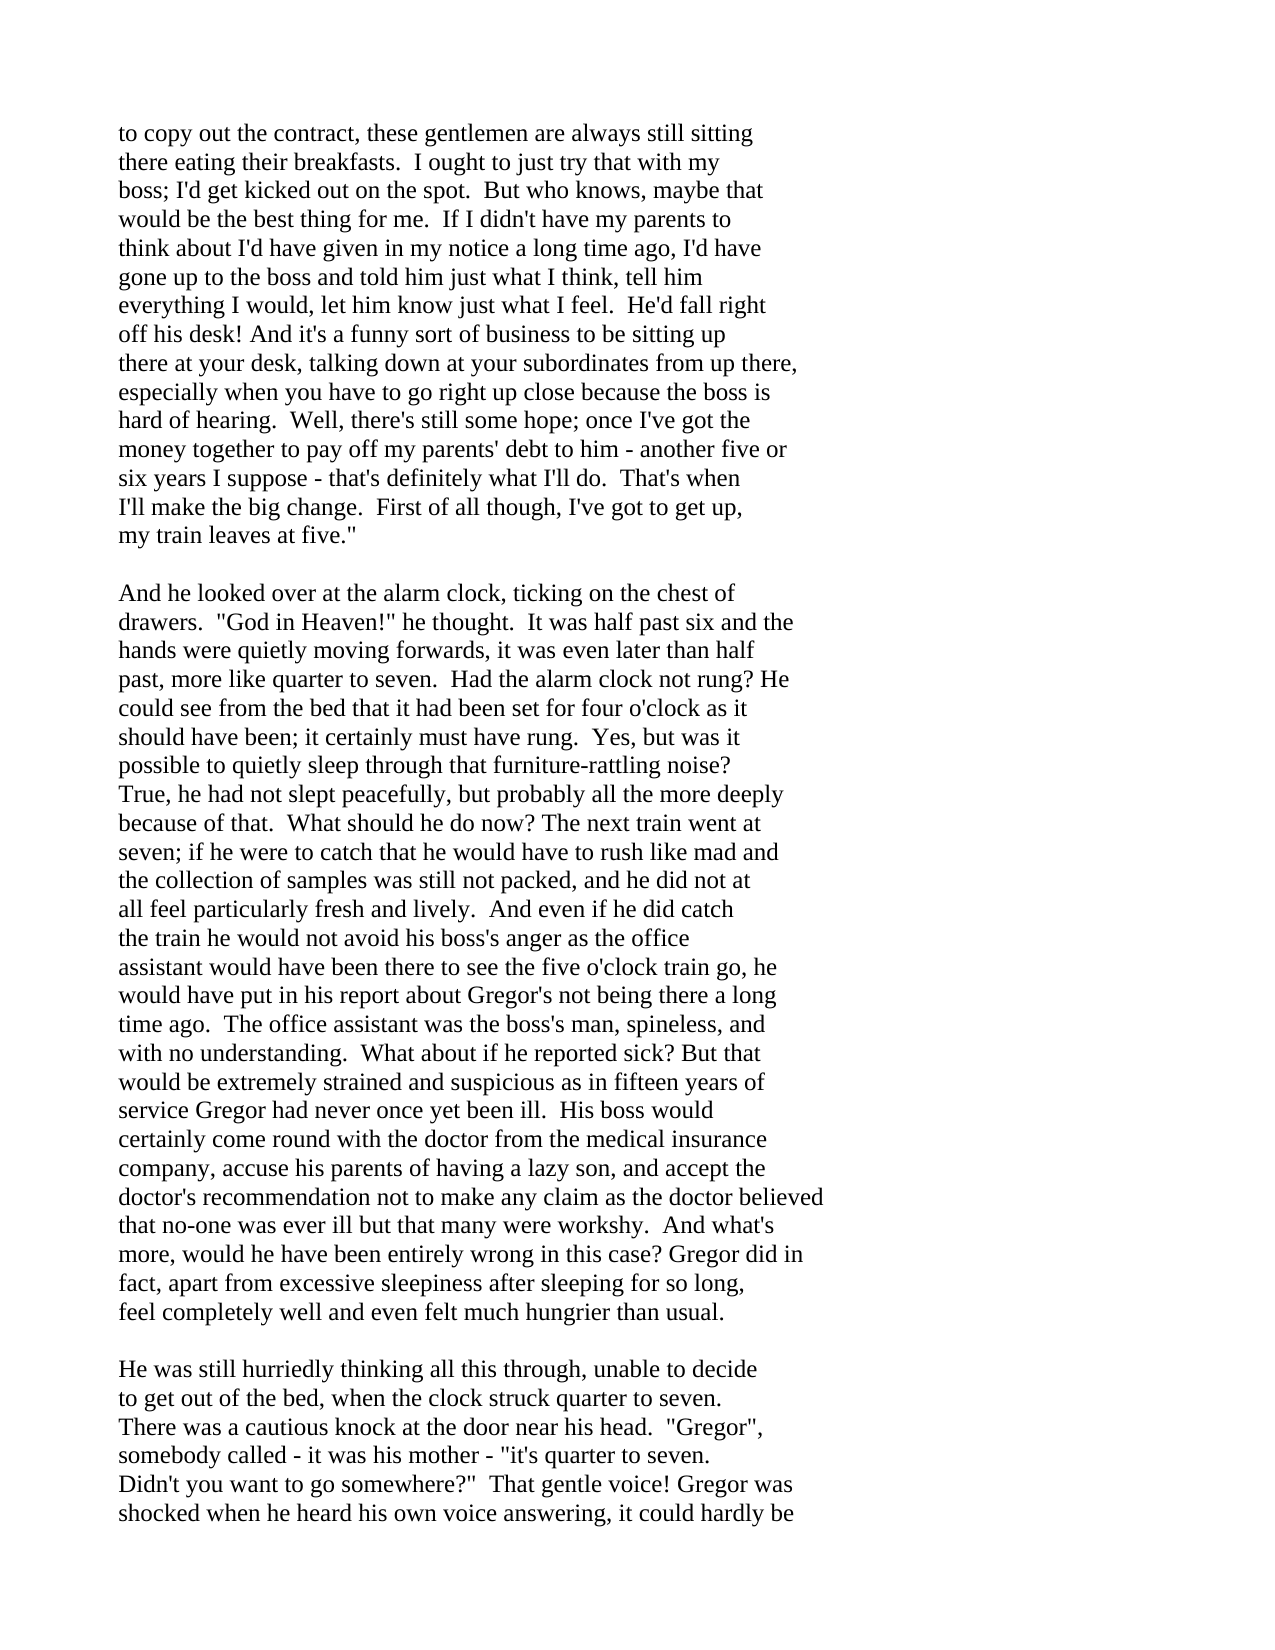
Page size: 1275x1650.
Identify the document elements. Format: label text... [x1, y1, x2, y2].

text more, would he have been entirely wrong in this case? Gregor did in [118, 1239, 1157, 1268]
text to copy out the contract, these gentlemen are always still sitting [118, 118, 1157, 147]
text there at your desk, talking down at your subordinates from up there, [118, 348, 1157, 377]
text especially when you have to go right up close because the boss is [118, 377, 1157, 406]
text because of that. What should he do now? The next train went at [118, 808, 1157, 837]
text seven; if he were to catch that he would have to rush like mad and [118, 837, 1157, 866]
text drawers. "God in Heaven!" he thought. It was half past six and the [118, 607, 1157, 636]
text the train he would not avoid his boss's anger as the office [118, 923, 1157, 952]
text to get out of the bed, when the clock struck quarter to seven. [118, 1383, 1157, 1412]
text would be extremely strained and suspicious as in fifteen years of [118, 1067, 1157, 1096]
text He was still hurriedly thinking all this through, unable to decide [118, 1354, 1157, 1383]
text the collection of samples was still not packed, and he did not at [118, 866, 1157, 894]
text gone up to the boss and told him just what I think, tell him [118, 262, 1157, 291]
text service Gregor had never once yet been ill. His boss would [118, 1096, 1157, 1124]
text there eating their breakfasts. I ought to just try that with my [118, 147, 1157, 176]
text boss; I'd get kicked out on the spot. But who knows, maybe that [118, 176, 1157, 204]
text money together to pay off my parents' debt to him - another five or [118, 434, 1157, 463]
text feel completely well and even felt much hungrier than usual. [118, 1297, 1157, 1326]
text that no-one was ever ill but that many were workshy. And what's [118, 1211, 1157, 1239]
text fact, apart from excessive sleepiness after sleeping for so long, [118, 1268, 1157, 1297]
text possible to quietly sleep through that furniture-rattling noise? [118, 751, 1157, 779]
text Didn't you want to go somewhere?" That gentle voice! Gregor was [118, 1469, 1157, 1498]
text time ago. The office assistant was the boss's man, spineless, and [118, 1009, 1157, 1038]
text hands were quietly moving forwards, it was even later than half [118, 636, 1157, 664]
text There was a cautious knock at the door near his head. "Gregor", [118, 1412, 1157, 1441]
text off his desk! And it's a funny sort of business to be sitting up [118, 319, 1157, 348]
text I'll make the big change. First of all though, I've got to get up, [118, 492, 1157, 521]
text would have put in his report about Gregor's not being there a long [118, 981, 1157, 1009]
text could see from the bed that it had been set for four o'clock as it [118, 693, 1157, 722]
text think about I'd have given in my notice a long time ago, I'd have [118, 233, 1157, 262]
text And he looked over at the alarm clock, ticking on the chest of [118, 578, 1157, 607]
text should have been; it certainly must have rung. Yes, but was it [118, 722, 1157, 751]
text everything I would, let him know just what I feel. He'd fall right [118, 291, 1157, 319]
text assistant would have been there to see the five o'clock train go, he [118, 952, 1157, 981]
text company, accuse his parents of having a lazy son, and accept the [118, 1153, 1157, 1182]
text would be the best thing for me. If I didn't have my parents to [118, 204, 1157, 233]
text six years I suppose - that's definitely what I'll do. That's when [118, 463, 1157, 492]
text my train leaves at five." [118, 521, 1157, 549]
text past, more like quarter to seven. Had the alarm clock not rung? He [118, 664, 1157, 693]
text doctor's recommendation not to make any claim as the doctor believed [118, 1182, 1157, 1211]
text True, he had not slept peacefully, but probably all the more deeply [118, 779, 1157, 808]
text shocked when he heard his own voice answering, it could hardly be [118, 1498, 1157, 1527]
text with no understanding. What about if he reported sick? But that [118, 1038, 1157, 1067]
text hard of hearing. Well, there's still some hope; once I've got the [118, 406, 1157, 434]
text somebody called - it was his mother - "it's quarter to seven. [118, 1441, 1157, 1469]
text certainly come round with the doctor from the medical insurance [118, 1124, 1157, 1153]
text all feel particularly fresh and lively. And even if he did catch [118, 894, 1157, 923]
